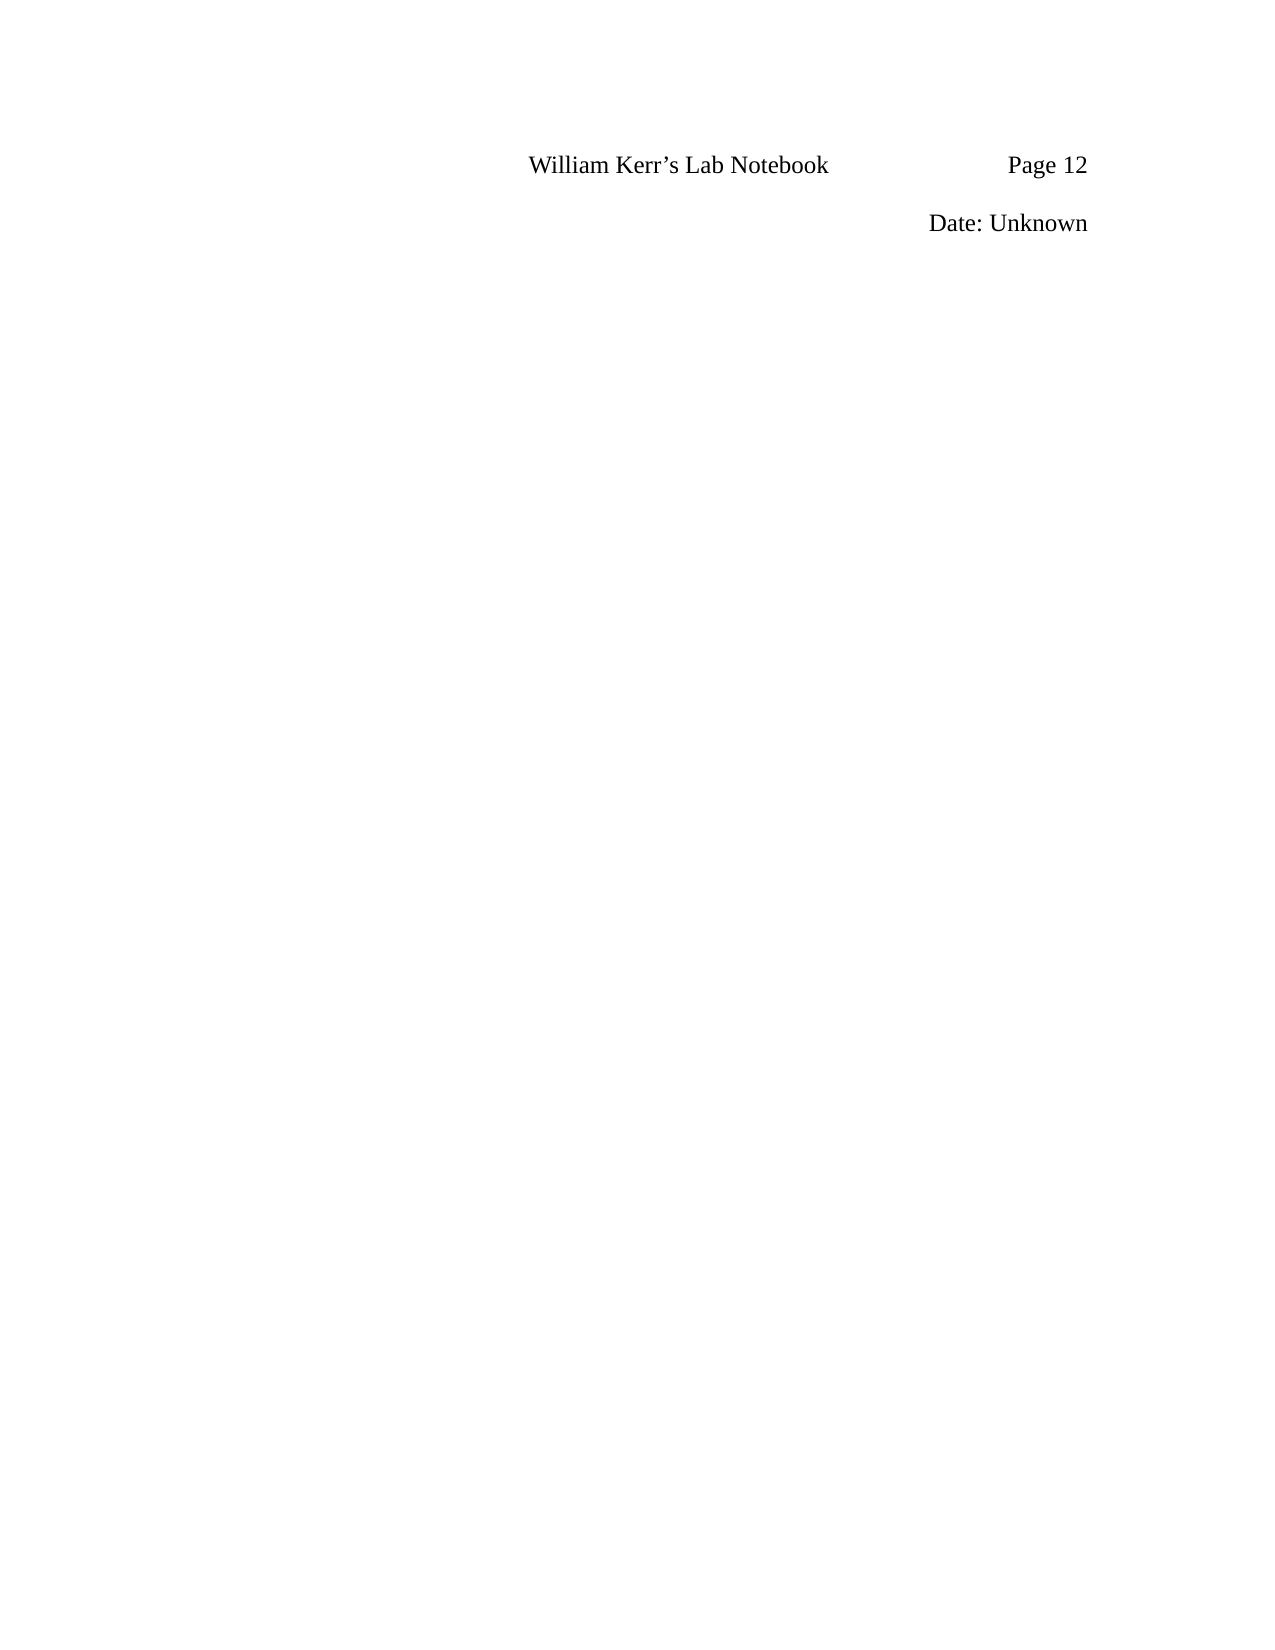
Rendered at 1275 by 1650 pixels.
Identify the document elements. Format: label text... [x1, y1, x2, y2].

text Date: Unknown [187, 208, 1087, 237]
